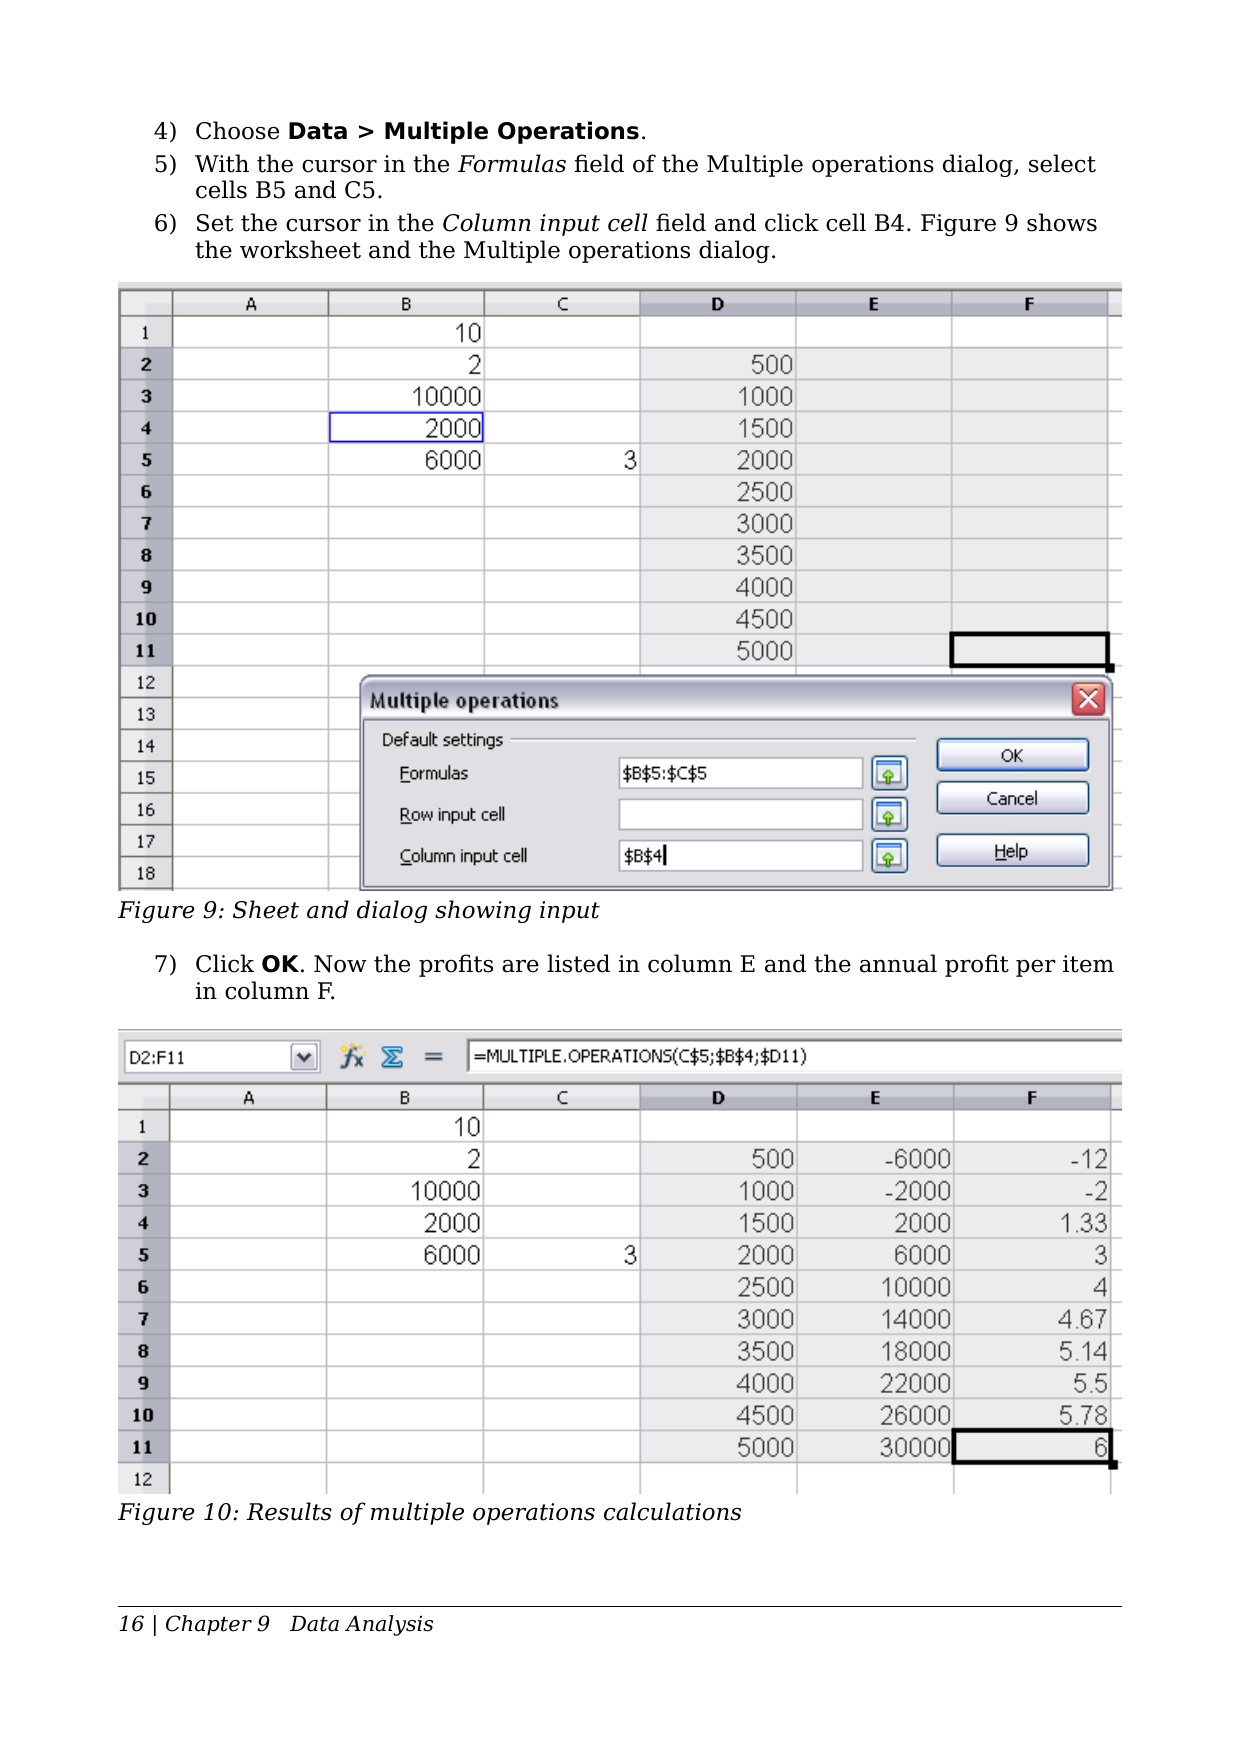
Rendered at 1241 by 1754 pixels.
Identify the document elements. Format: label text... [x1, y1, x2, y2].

list Choose Data > Multiple Operations. [177, 118, 1122, 145]
list Set the cursor in the Column input cell field and click cell B4. Figure 9 shows the worksheet and the Multiple operations dialog. [177, 211, 1122, 264]
list With the cursor in the Formulas field of the Multiple operations dialog, select cells B5 and C5. [177, 151, 1122, 204]
list Click OK. Now the profits are listed in column E and the annual profit per item in column F. [177, 951, 1122, 1005]
text Figure 9: Sheet and dialog showing input [118, 897, 1122, 924]
text Figure 10: Results of multiple operations calculations [118, 1499, 1122, 1526]
picture [118, 1029, 1123, 1494]
picture [118, 282, 1123, 891]
